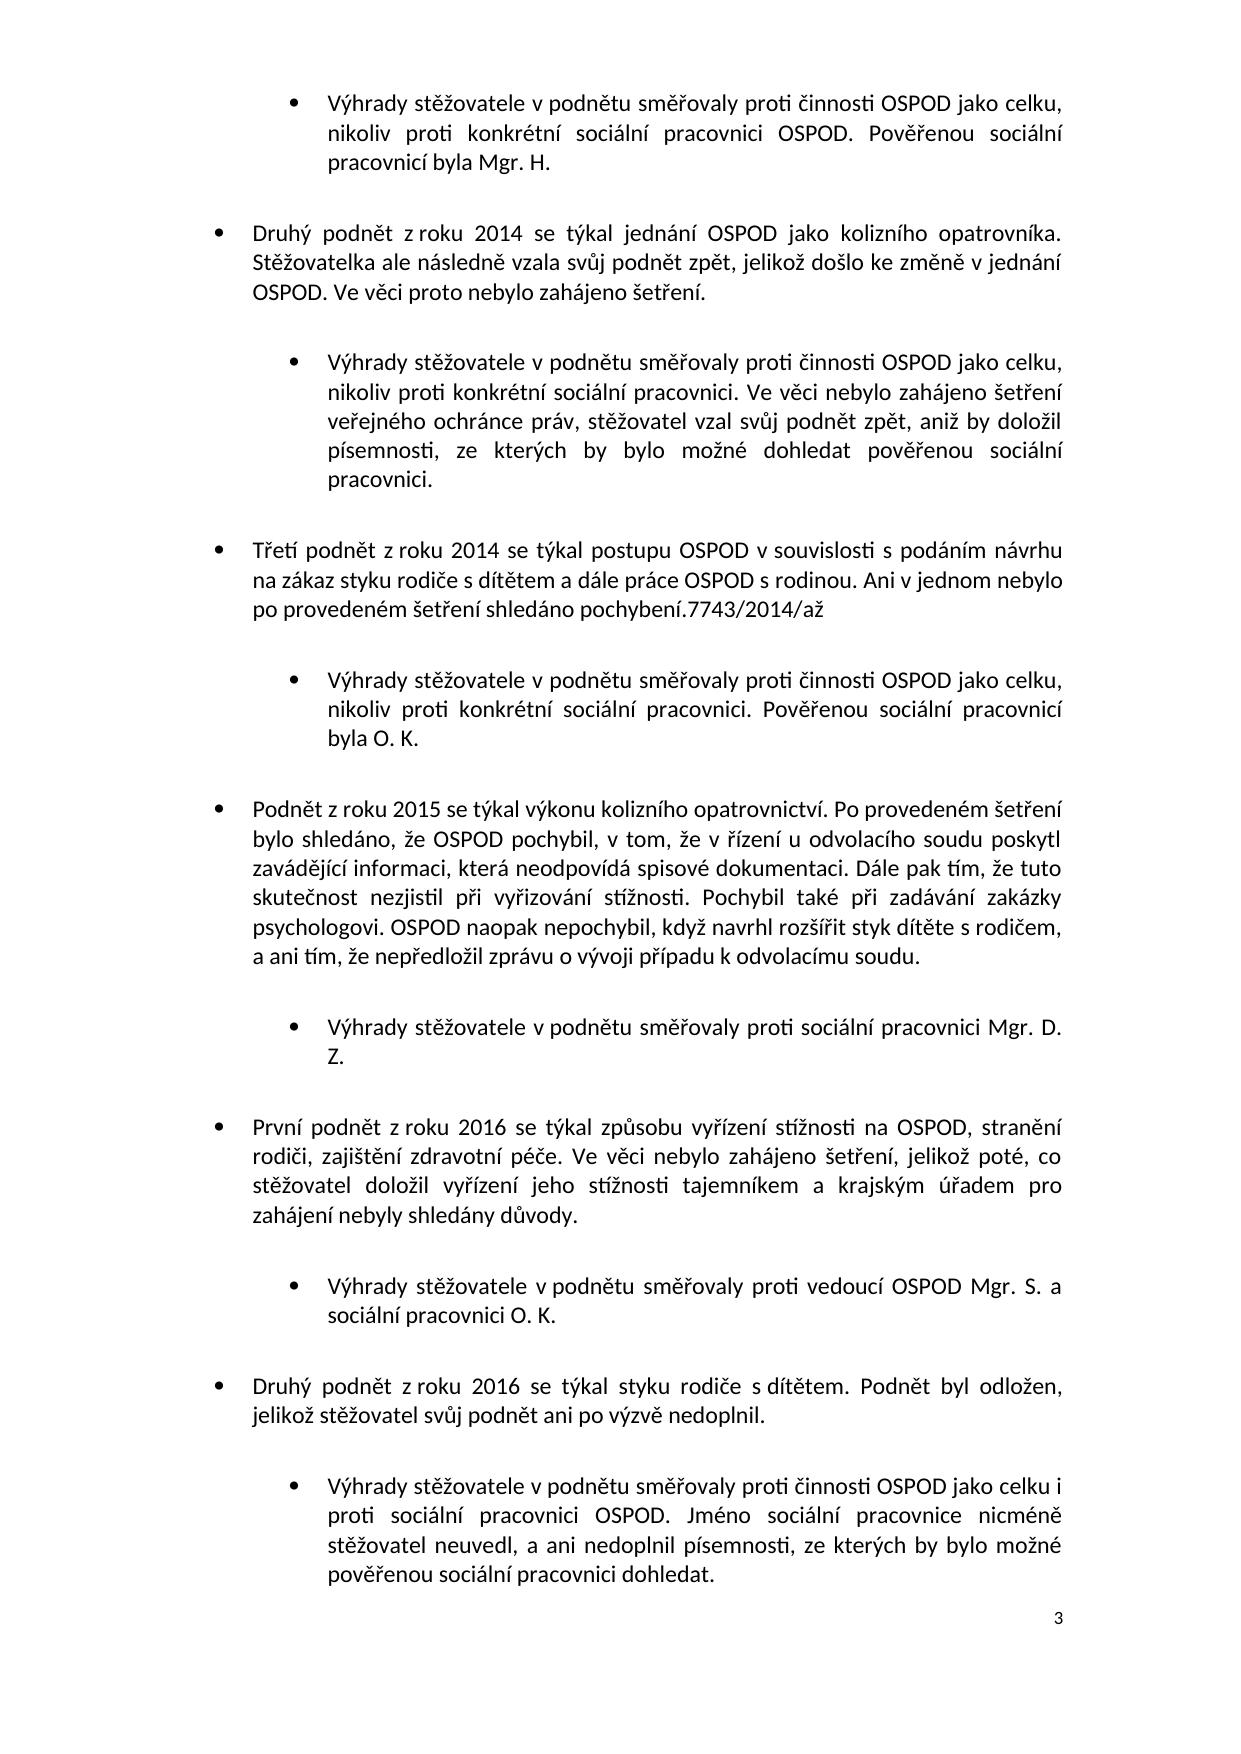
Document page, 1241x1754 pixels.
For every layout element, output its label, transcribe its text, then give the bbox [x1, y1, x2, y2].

list Výhrady stěžovatele v podnětu směřovaly proti sociální pracovnici Mgr. D. Z. [290, 1012, 1063, 1070]
list Druhý podnět z roku 2016 se týkal styku rodiče s dítětem. Podnět byl odložen, jelikož stěžovatel svůj podnět ani po výzvě nedoplnil. [215, 1371, 1063, 1429]
list Třetí podnět z roku 2014 se týkal postupu OSPOD v souvislosti s podáním návrhu na zákaz styku rodiče s dítětem a dále práce OSPOD s rodinou. Ani v jednom nebylo po provedeném šetření shledáno pochybení.7743/2014/až [215, 536, 1063, 623]
list Druhý podnět z roku 2014 se týkal jednání OSPOD jako kolizního opatrovníka. Stěžovatelka ale následně vzala svůj podnět zpět, jelikož došlo ke změně v jednání OSPOD. Ve věci proto nebylo zahájeno šetření. [215, 218, 1063, 306]
list Výhrady stěžovatele v podnětu směřovaly proti vedoucí OSPOD Mgr. S. a sociální pracovnici O. K. [290, 1271, 1063, 1329]
list Výhrady stěžovatele v podnětu směřovaly proti činnosti OSPOD jako celku i proti sociální pracovnici OSPOD. Jméno sociální pracovnice nicméně stěžovatel neuvedl, a ani nedoplnil písemnosti, ze kterých by bylo možné pověřenou sociální pracovnici dohledat. [290, 1471, 1063, 1588]
list První podnět z roku 2016 se týkal způsobu vyřízení stížnosti na OSPOD, stranění rodiči, zajištění zdravotní péče. Ve věci nebylo zahájeno šetření, jelikož poté, co stěžovatel doložil vyřízení jeho stížnosti tajemníkem a krajským úřadem pro zahájení nebyly shledány důvody. [215, 1112, 1063, 1229]
list Výhrady stěžovatele v podnětu směřovaly proti činnosti OSPOD jako celku, nikoliv proti konkrétní sociální pracovnici. Pověřenou sociální pracovnicí byla O. K. [290, 665, 1063, 753]
list Výhrady stěžovatele v podnětu směřovaly proti činnosti OSPOD jako celku, nikoliv proti konkrétní sociální pracovnici. Ve věci nebylo zahájeno šetření veřejného ochránce práv, stěžovatel vzal svůj podnět zpět, aniž by doložil písemnosti, ze kterých by bylo možné dohledat pověřenou sociální pracovnici. [290, 347, 1063, 494]
list Výhrady stěžovatele v podnětu směřovaly proti činnosti OSPOD jako celku, nikoliv proti konkrétní sociální pracovnici OSPOD. Pověřenou sociální pracovnicí byla Mgr. H. [290, 88, 1063, 176]
list Podnět z roku 2015 se týkal výkonu kolizního opatrovnictví. Po provedeném šetření bylo shledáno, že OSPOD pochybil, v tom, že v řízení u odvolacího soudu poskytl zavádějící informaci, která neodpovídá spisové dokumentaci. Dále pak tím, že tuto skutečnost nezjistil při vyřizování stížnosti. Pochybil také při zadávání zakázky psychologovi. OSPOD naopak nepochybil, když navrhl rozšířit styk dítěte s rodičem, a ani tím, že nepředložil zprávu o vývoji případu k odvolacímu soudu. [215, 794, 1063, 970]
